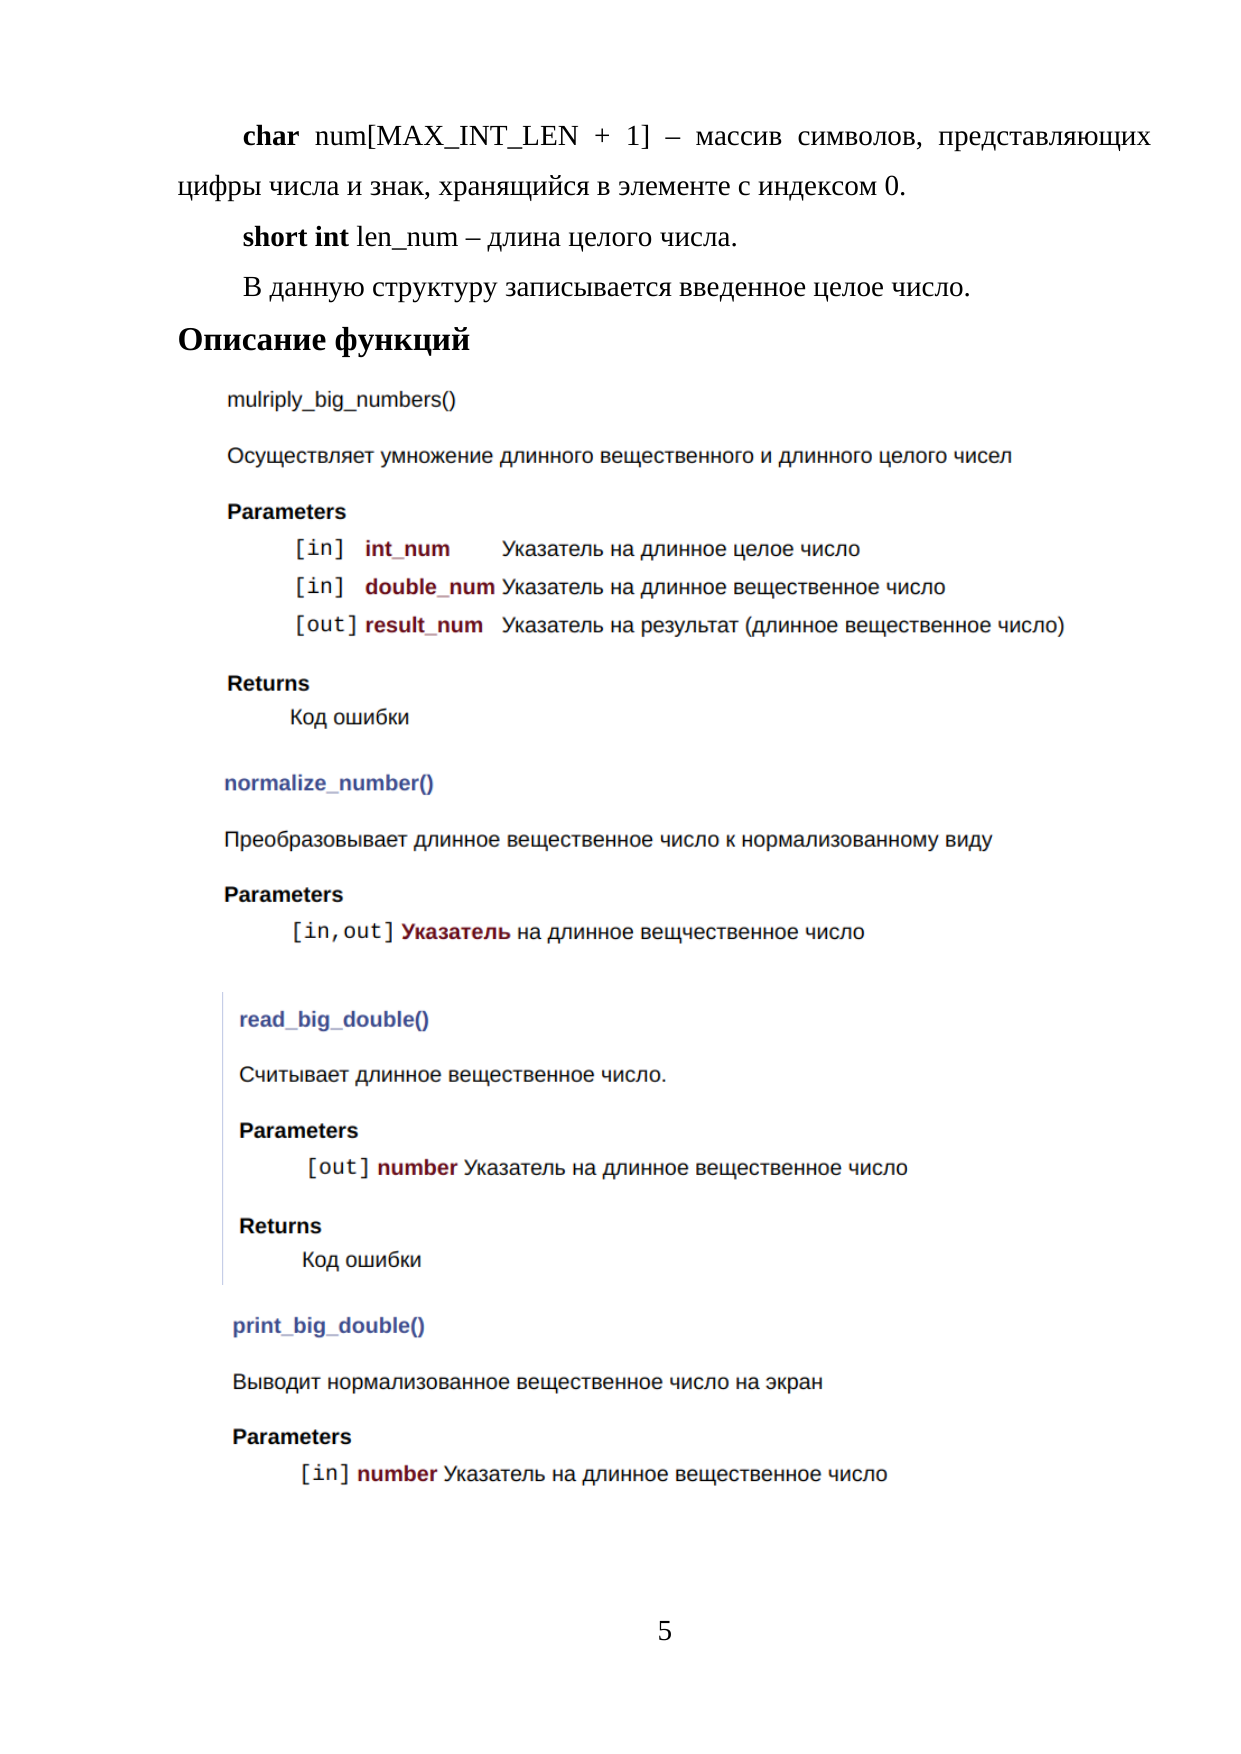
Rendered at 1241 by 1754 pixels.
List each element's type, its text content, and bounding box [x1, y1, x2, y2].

subtitle Описание функций [177, 319, 1152, 358]
picture [219, 390, 1097, 739]
picture [217, 769, 1029, 956]
picture [222, 992, 944, 1285]
text В данную структуру записывается введенное целое число. [177, 269, 1152, 303]
text char num[MAX_INT_LEN + 1] – массив символов, представляющих цифры числа и знак, хранящийся в элементе с индексом 0. [177, 118, 1152, 202]
text short int len_num – длина целого числа. [177, 219, 1152, 252]
picture [222, 1315, 945, 1498]
